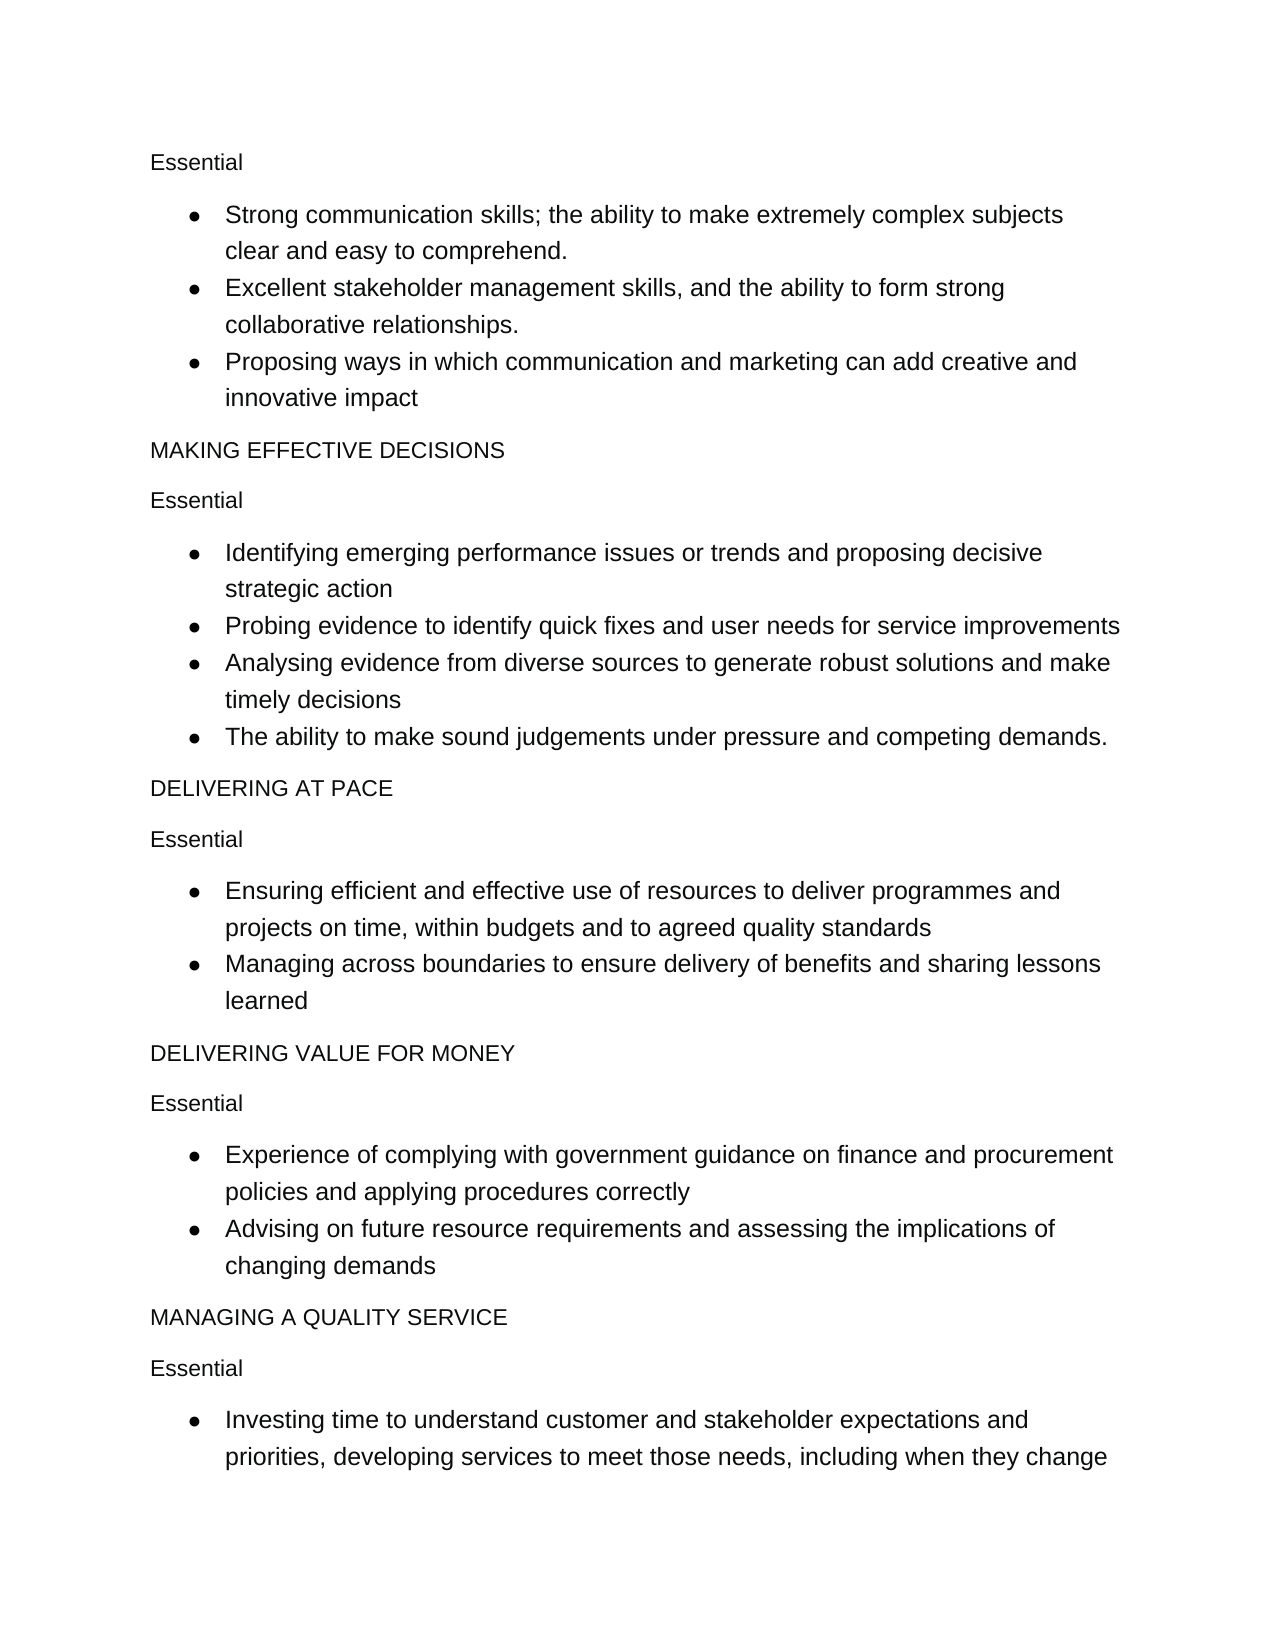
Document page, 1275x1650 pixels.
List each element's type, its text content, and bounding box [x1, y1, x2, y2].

list Identifying emerging performance issues or trends and proposing decisive strategic action [187, 538, 1125, 603]
text Essential [150, 826, 1125, 852]
list Strong communication skills; the ability to make extremely complex subjects clear and easy to comprehend. [187, 200, 1125, 265]
list Advising on future resource requirements and assessing the implications of changing demands [187, 1215, 1125, 1279]
text Essential [150, 150, 1125, 176]
list Probing evidence to identify quick fixes and user needs for service improvements [187, 612, 1125, 640]
list Managing across boundaries to ensure delivery of benefits and sharing lessons learned [187, 950, 1125, 1015]
list Ensuring efficient and effective use of resources to deliver programmes and projects on time, within budgets and to agreed quality standards [187, 877, 1125, 941]
text DELIVERING VALUE FOR MONEY [150, 1040, 1125, 1066]
text MAKING EFFECTIVE DECISIONS [150, 438, 1125, 463]
text DELIVERING AT PACE [150, 776, 1125, 801]
list Experience of complying with government guidance on finance and procurement policies and applying procedures correctly [187, 1141, 1125, 1206]
text MANAGING A QUALITY SERVICE [150, 1305, 1125, 1331]
text Essential [150, 488, 1125, 514]
list Proposing ways in which communication and marketing can add creative and innovative impact [187, 347, 1125, 412]
list Analysing evidence from diverse sources to generate robust solutions and make timely decisions [187, 649, 1125, 713]
text Essential [150, 1355, 1125, 1381]
list The ability to make sound judgements under pressure and competing demands. [187, 722, 1125, 750]
list Investing time to understand customer and stakeholder expectations and priorities, developing services to meet those needs, including when they change [187, 1406, 1125, 1471]
list Excellent stakeholder management skills, and the ability to form strong collaborative relationships. [187, 274, 1125, 339]
text Essential [150, 1091, 1125, 1116]
